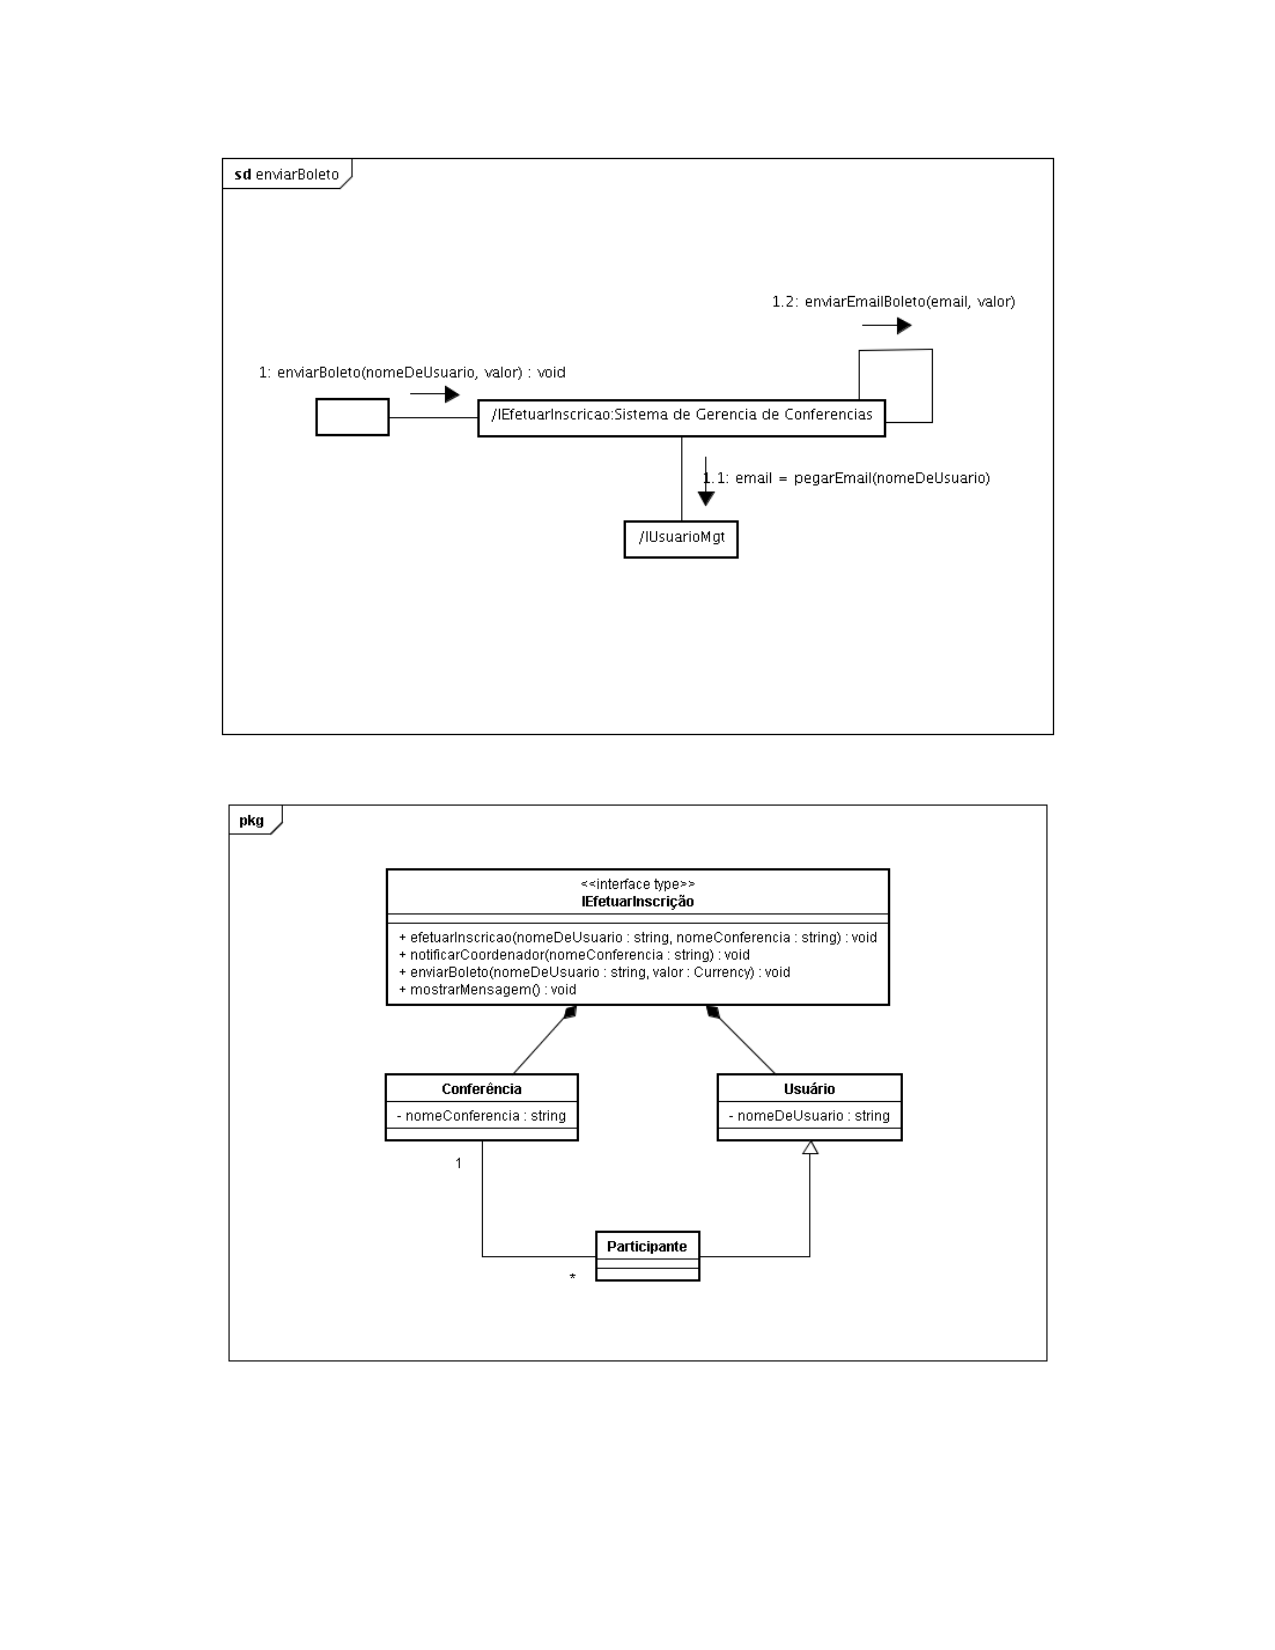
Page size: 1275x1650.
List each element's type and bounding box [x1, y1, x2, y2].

picture [210, 146, 1065, 746]
picture [217, 793, 1058, 1372]
